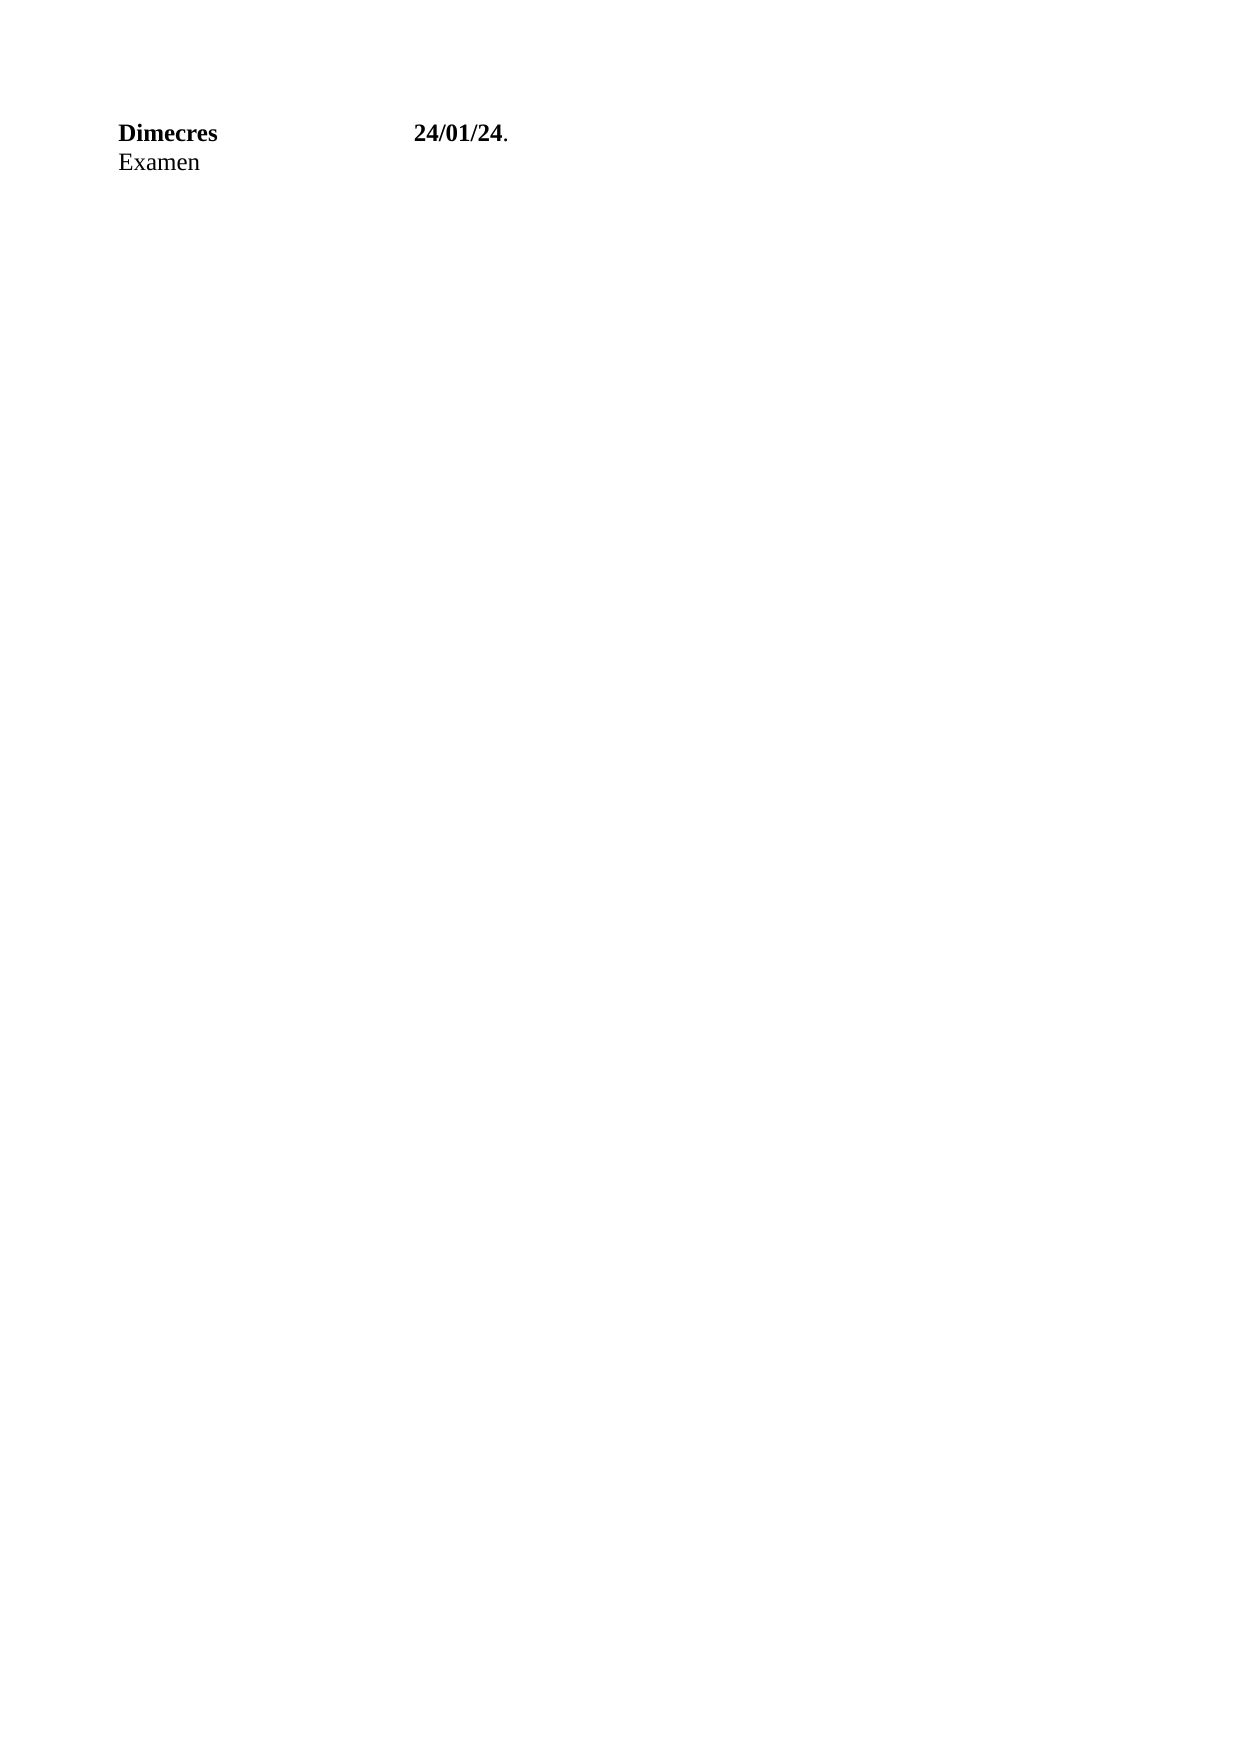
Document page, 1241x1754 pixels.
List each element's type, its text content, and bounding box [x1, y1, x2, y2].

text Examen [118, 147, 1122, 176]
text Dimecres 24/01/24. [118, 118, 1122, 147]
